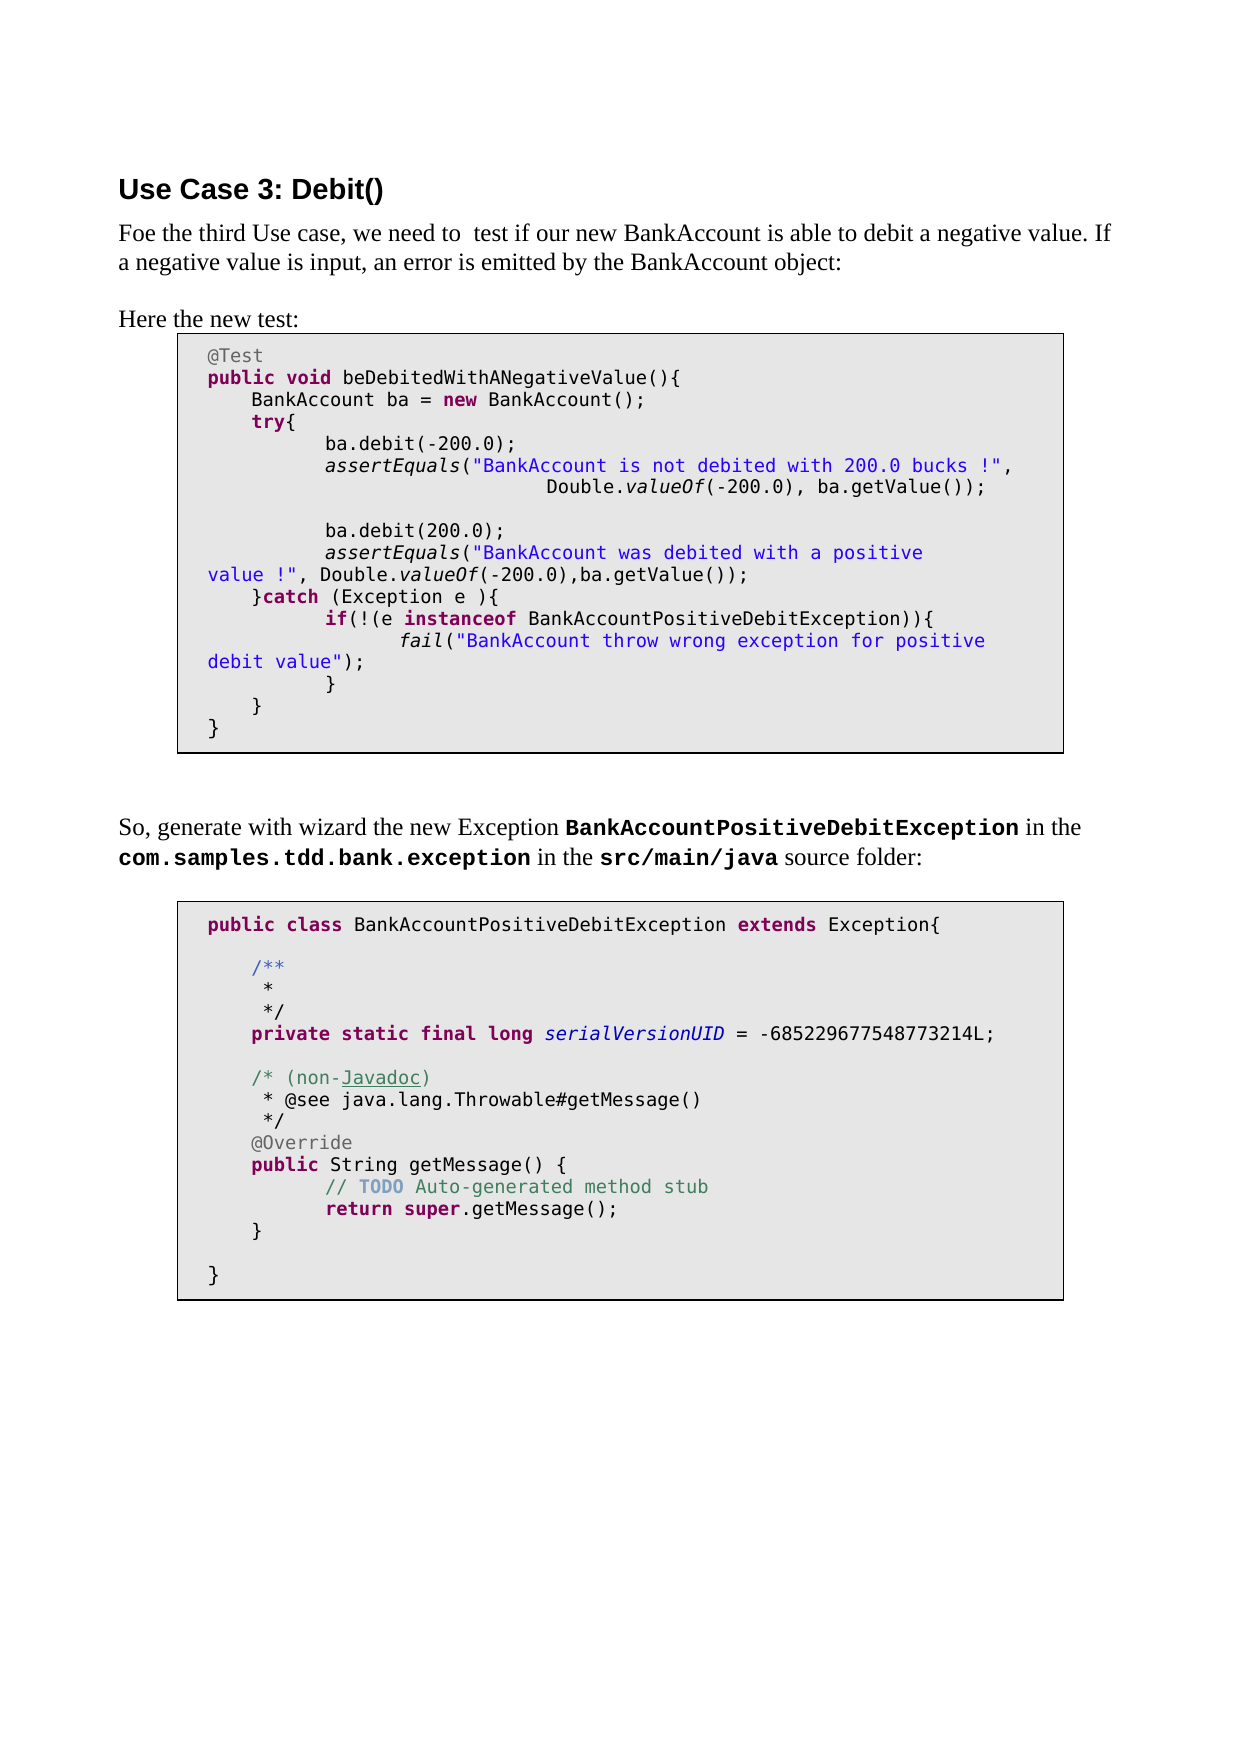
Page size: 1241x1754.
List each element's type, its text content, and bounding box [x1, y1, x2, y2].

text } [178, 705, 1063, 752]
text Here the new test: [118, 304, 1122, 333]
text */ [178, 1098, 1063, 1120]
text /** [178, 945, 1063, 967]
text /* (non-Javadoc) [178, 1054, 1063, 1076]
text }catch (Exception e ){ [178, 573, 1063, 595]
text Foe the third Use case, we need to test if our new BankAccount is able to debit a negative value. If a negative value is input, an error is emitted by the BankAccount object: [118, 218, 1122, 275]
text * @see java.lang.Throwable#getMessage() [178, 1076, 1063, 1098]
text } [178, 1207, 1063, 1229]
text } [178, 661, 1063, 683]
text try{ [178, 398, 1063, 420]
text } [178, 683, 1063, 705]
text fail("BankAccount throw wrong exception for positive debit value"); [178, 617, 1063, 661]
text BankAccount ba = new BankAccount(); [178, 377, 1063, 398]
text @Override [178, 1120, 1063, 1142]
text ba.debit(-200.0); [178, 420, 1063, 442]
text assertEquals("BankAccount was debited with a positive value !", Double.valueOf(-200.0),ba.getValue()); [178, 530, 1063, 573]
text private static final long serialVersionUID = -685229677548773214L; [178, 1011, 1063, 1032]
text public void beDebitedWithANegativeValue(){ [178, 355, 1063, 377]
subtitle Use Case 3: Debit() [118, 172, 1122, 205]
text if(!(e instanceof BankAccountPositiveDebitException)){ [178, 595, 1063, 617]
text public class BankAccountPositiveDebitException extends Exception{ [178, 902, 1063, 923]
text * [178, 967, 1063, 989]
text assertEquals("BankAccount is not debited with 200.0 bucks !", [178, 442, 1063, 464]
text public String getMessage() { [178, 1142, 1063, 1164]
text */ [178, 989, 1063, 1011]
text // TODO Auto-generated method stub [178, 1164, 1063, 1186]
text ba.debit(200.0); [178, 508, 1063, 530]
text } [178, 1251, 1063, 1299]
text @Test [178, 334, 1063, 355]
text So, generate with wizard the new Exception BankAccountPositiveDebitException in the com.samples.tdd.bank.exception in the src/main/java source folder: [118, 812, 1122, 872]
text Double.valueOf(-200.0), ba.getValue()); [178, 464, 1063, 486]
text return super.getMessage(); [178, 1186, 1063, 1207]
